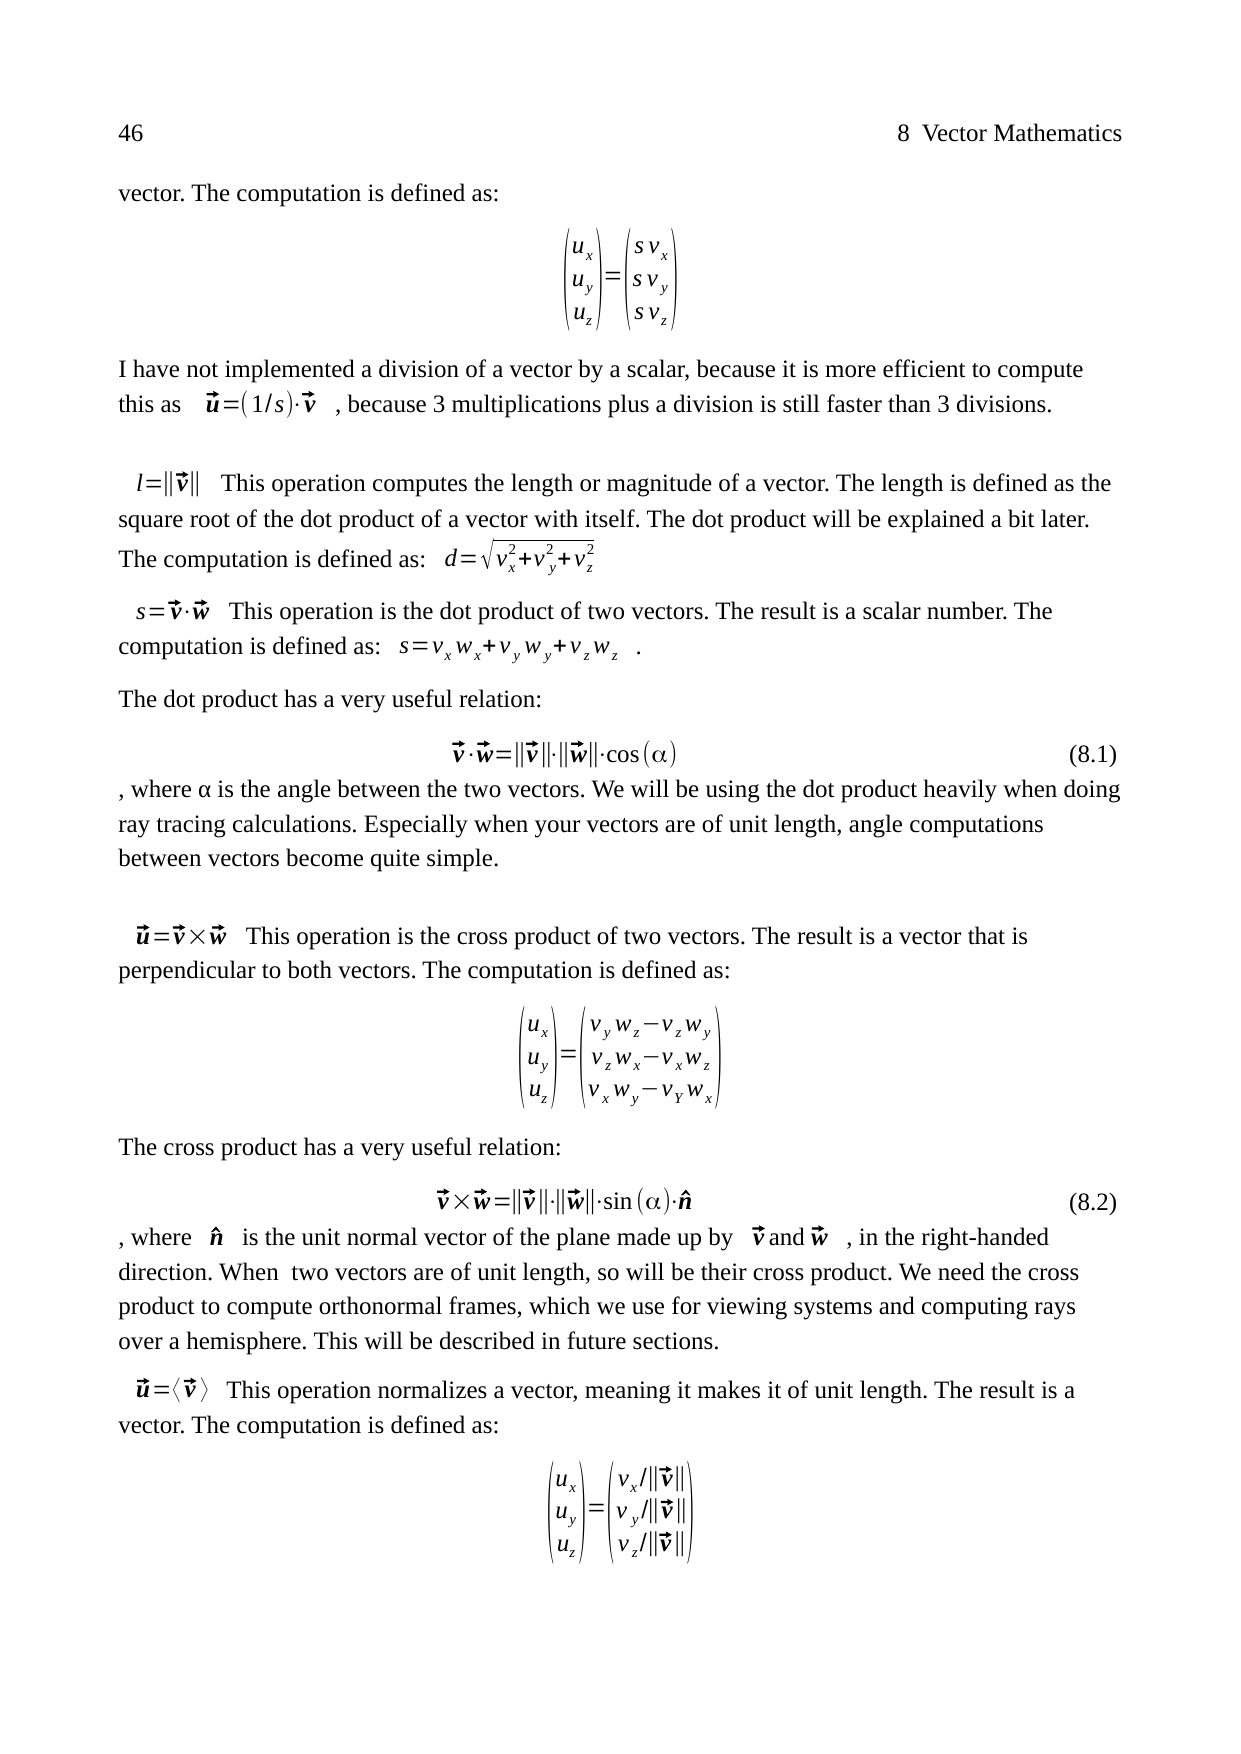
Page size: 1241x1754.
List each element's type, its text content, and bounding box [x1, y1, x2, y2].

text The cross product has a very useful relation: [118, 1132, 1122, 1160]
text This operation computes the length or magnitude of a vector. The length is defined as the square root of the dot product of a vector with itself. The dot product will be explained a bit later. The computation is defined as: [118, 468, 1122, 576]
table_header [118, 733, 1011, 774]
table_header (8.1) [1011, 733, 1122, 774]
text This operation normalizes a vector, meaning it makes it of unit length. The result is a vector. The computation is defined as: [118, 1375, 1122, 1439]
table_header (8.2) [1011, 1181, 1122, 1222]
text vector. The computation is defined as: [118, 178, 1122, 207]
text , whereis the unit normal vector of the plane made up by, in the right-handed direction. When two vectors are of unit length, so will be their cross product. We need the cross product to compute orthonormal frames, which we use for viewing systems and computing rays over a hemisphere. This will be described in future sections. [118, 1222, 1122, 1354]
text This operation is the cross product of two vectors. The result is a vector that is perpendicular to both vectors. The computation is defined as: [118, 921, 1122, 984]
text This operation is the dot product of two vectors. The result is a scalar number. The computation is defined as:. [118, 596, 1122, 663]
table_header [118, 1181, 1011, 1222]
text The dot product has a very useful relation: [118, 684, 1122, 712]
text , where α is the angle between the two vectors. We will be using the dot product heavily when doing ray tracing calculations. Especially when your vectors are of unit length, angle computations between vectors become quite simple. [118, 774, 1122, 872]
text I have not implemented a division of a vector by a scalar, because it is more efficient to compute this as , because 3 multiplications plus a division is still faster than 3 divisions. [118, 354, 1122, 419]
